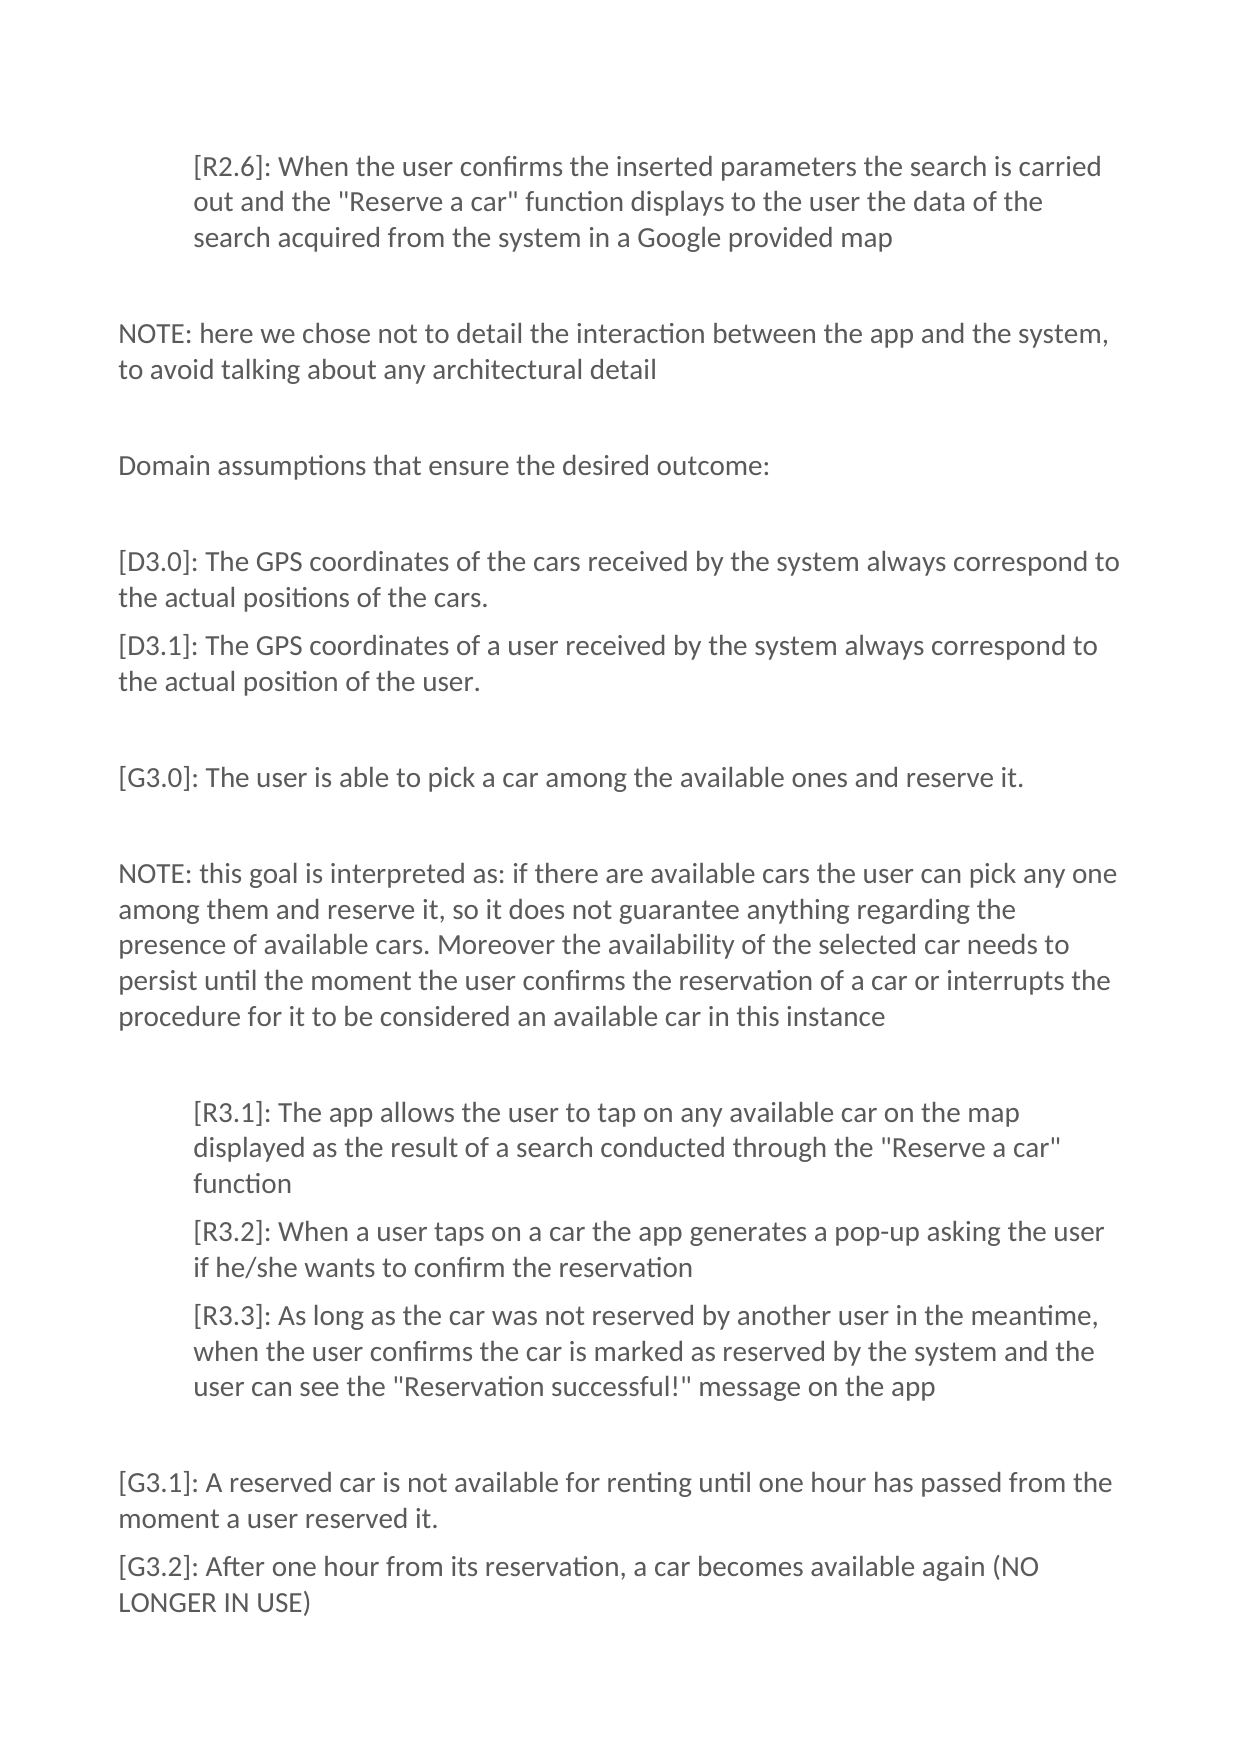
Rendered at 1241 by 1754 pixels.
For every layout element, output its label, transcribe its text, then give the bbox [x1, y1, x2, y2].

subtitle [D3.1]: The GPS coordinates of a user received by the system always correspond to the actual position of the user. [118, 627, 1122, 698]
subtitle [G3.0]: The user is able to pick a car among the available ones and reserve it. [118, 759, 1122, 794]
subtitle NOTE: here we chose not to detail the interaction between the app and the system, to avoid talking about any architectural detail [118, 315, 1122, 386]
subtitle [G3.1]: A reserved car is not available for renting until one hour has passed from the moment a user reserved it. [118, 1464, 1122, 1536]
subtitle [R3.3]: As long as the car was not reserved by another user in the meantime, when the user confirms the car is marked as reserved by the system and the user can see the "Reservation successful!" message on the app [118, 1297, 1122, 1404]
subtitle [R3.2]: When a user taps on a car the app generates a pop-up asking the user if he/she wants to confirm the reservation [118, 1213, 1122, 1284]
subtitle [R2.6]: When the user confirms the inserted parameters the search is carried out and the "Reserve a car" function displays to the user the data of the search acquired from the system in a Google provided map [118, 148, 1122, 254]
subtitle [D3.0]: The GPS coordinates of the cars received by the system always correspond to the actual positions of the cars. [118, 543, 1122, 614]
subtitle [R3.1]: The app allows the user to tap on any available car on the map displayed as the result of a search conducted through the "Reserve a car" function [118, 1094, 1122, 1201]
subtitle [G3.2]: After one hour from its reservation, a car becomes available again (NO LONGER IN USE) [118, 1548, 1122, 1619]
subtitle Domain assumptions that ensure the desired outcome: [118, 447, 1122, 483]
subtitle NOTE: this goal is interpreted as: if there are available cars the user can pick any one among them and reserve it, so it does not guarantee anything regarding the presence of available cars. Moreover the availability of the selected car needs to persist until the moment the user confirms the reservation of a car or interrupts the procedure for it to be considered an available car in this instance [118, 855, 1122, 1033]
